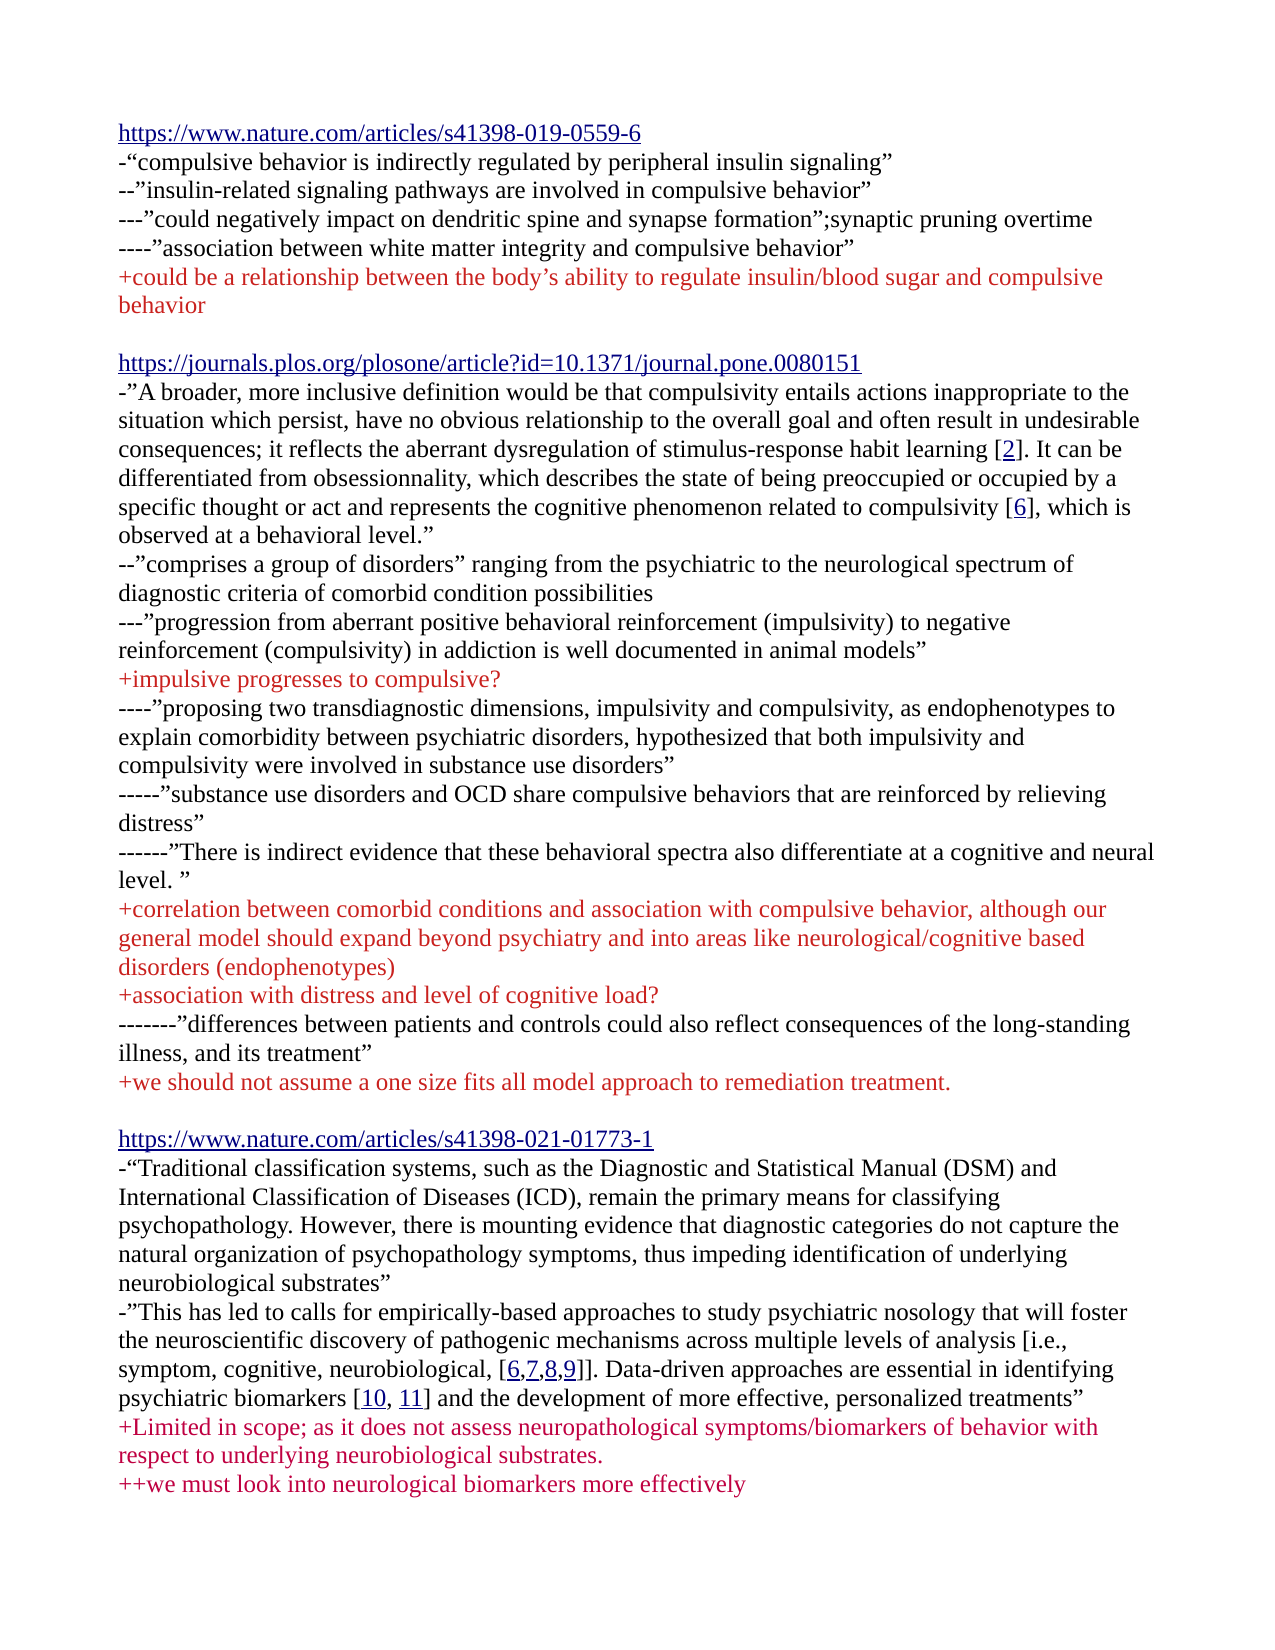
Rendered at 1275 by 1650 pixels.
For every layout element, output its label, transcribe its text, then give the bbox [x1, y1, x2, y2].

text -”A broader, more inclusive definition would be that compulsivity entails actions inappropriate to the situation which persist, have no obvious relationship to the overall goal and often result in undesirable consequences; it reflects the aberrant dysregulation of stimulus-response habit learning [2]. It can be differentiated from obsessionnality, which describes the state of being preoccupied or occupied by a specific thought or act and represents the cognitive phenomenon related to compulsivity [6], which is observed at a behavioral level.” [118, 377, 1157, 549]
text +association with distress and level of cognitive load? [118, 981, 1157, 1009]
text https://www.nature.com/articles/s41398-021-01773-1 [118, 1124, 1157, 1153]
text +we should not assume a one size fits all model approach to remediation treatment. [118, 1067, 1157, 1096]
text ----”association between white matter integrity and compulsive behavior” [118, 233, 1157, 262]
text -“Traditional classification systems, such as the Diagnostic and Statistical Manual (DSM) and International Classification of Diseases (ICD), remain the primary means for classifying psychopathology. However, there is mounting evidence that diagnostic categories do not capture the natural organization of psychopathology symptoms, thus impeding identification of underlying neurobiological substrates” [118, 1153, 1157, 1297]
text https://journals.plos.org/plosone/article?id=10.1371/journal.pone.0080151 [118, 348, 1157, 377]
text ------”There is indirect evidence that these behavioral spectra also differentiate at a cognitive and neural level. ” [118, 837, 1157, 894]
text -----”substance use disorders and OCD share compulsive behaviors that are reinforced by relieving distress” [118, 779, 1157, 837]
text -“compulsive behavior is indirectly regulated by peripheral insulin signaling” [118, 147, 1157, 176]
text -------”differences between patients and controls could also reflect consequences of the long-standing illness, and its treatment” [118, 1009, 1157, 1067]
text --”insulin-related signaling pathways are involved in compulsive behavior” [118, 176, 1157, 204]
text +correlation between comorbid conditions and association with compulsive behavior, although our general model should expand beyond psychiatry and into areas like neurological/cognitive based disorders (endophenotypes) [118, 894, 1157, 981]
text ----”proposing two transdiagnostic dimensions, impulsivity and compulsivity, as endophenotypes to explain comorbidity between psychiatric disorders, hypothesized that both impulsivity and compulsivity were involved in substance use disorders” [118, 693, 1157, 779]
text https://www.nature.com/articles/s41398-019-0559-6 [118, 118, 1157, 147]
text ---”could negatively impact on dendritic spine and synapse formation”;synaptic pruning overtime [118, 204, 1157, 233]
text +impulsive progresses to compulsive? [118, 664, 1157, 693]
text ++we must look into neurological biomarkers more effectively [118, 1469, 1157, 1498]
text --”comprises a group of disorders” ranging from the psychiatric to the neurological spectrum of diagnostic criteria of comorbid condition possibilities [118, 549, 1157, 607]
text ---”progression from aberrant positive behavioral reinforcement (impulsivity) to negative reinforcement (compulsivity) in addiction is well documented in animal models” [118, 607, 1157, 664]
text -”This has led to calls for empirically-based approaches to study psychiatric nosology that will foster the neuroscientific discovery of pathogenic mechanisms across multiple levels of analysis [i.e., symptom, cognitive, neurobiological, [6,7,8,9]]. Data-driven approaches are essential in identifying psychiatric biomarkers [10, 11] and the development of more effective, personalized treatments” [118, 1297, 1157, 1412]
text +Limited in scope; as it does not assess neuropathological symptoms/biomarkers of behavior with respect to underlying neurobiological substrates. [118, 1412, 1157, 1469]
text +could be a relationship between the body’s ability to regulate insulin/blood sugar and compulsive behavior [118, 262, 1157, 319]
